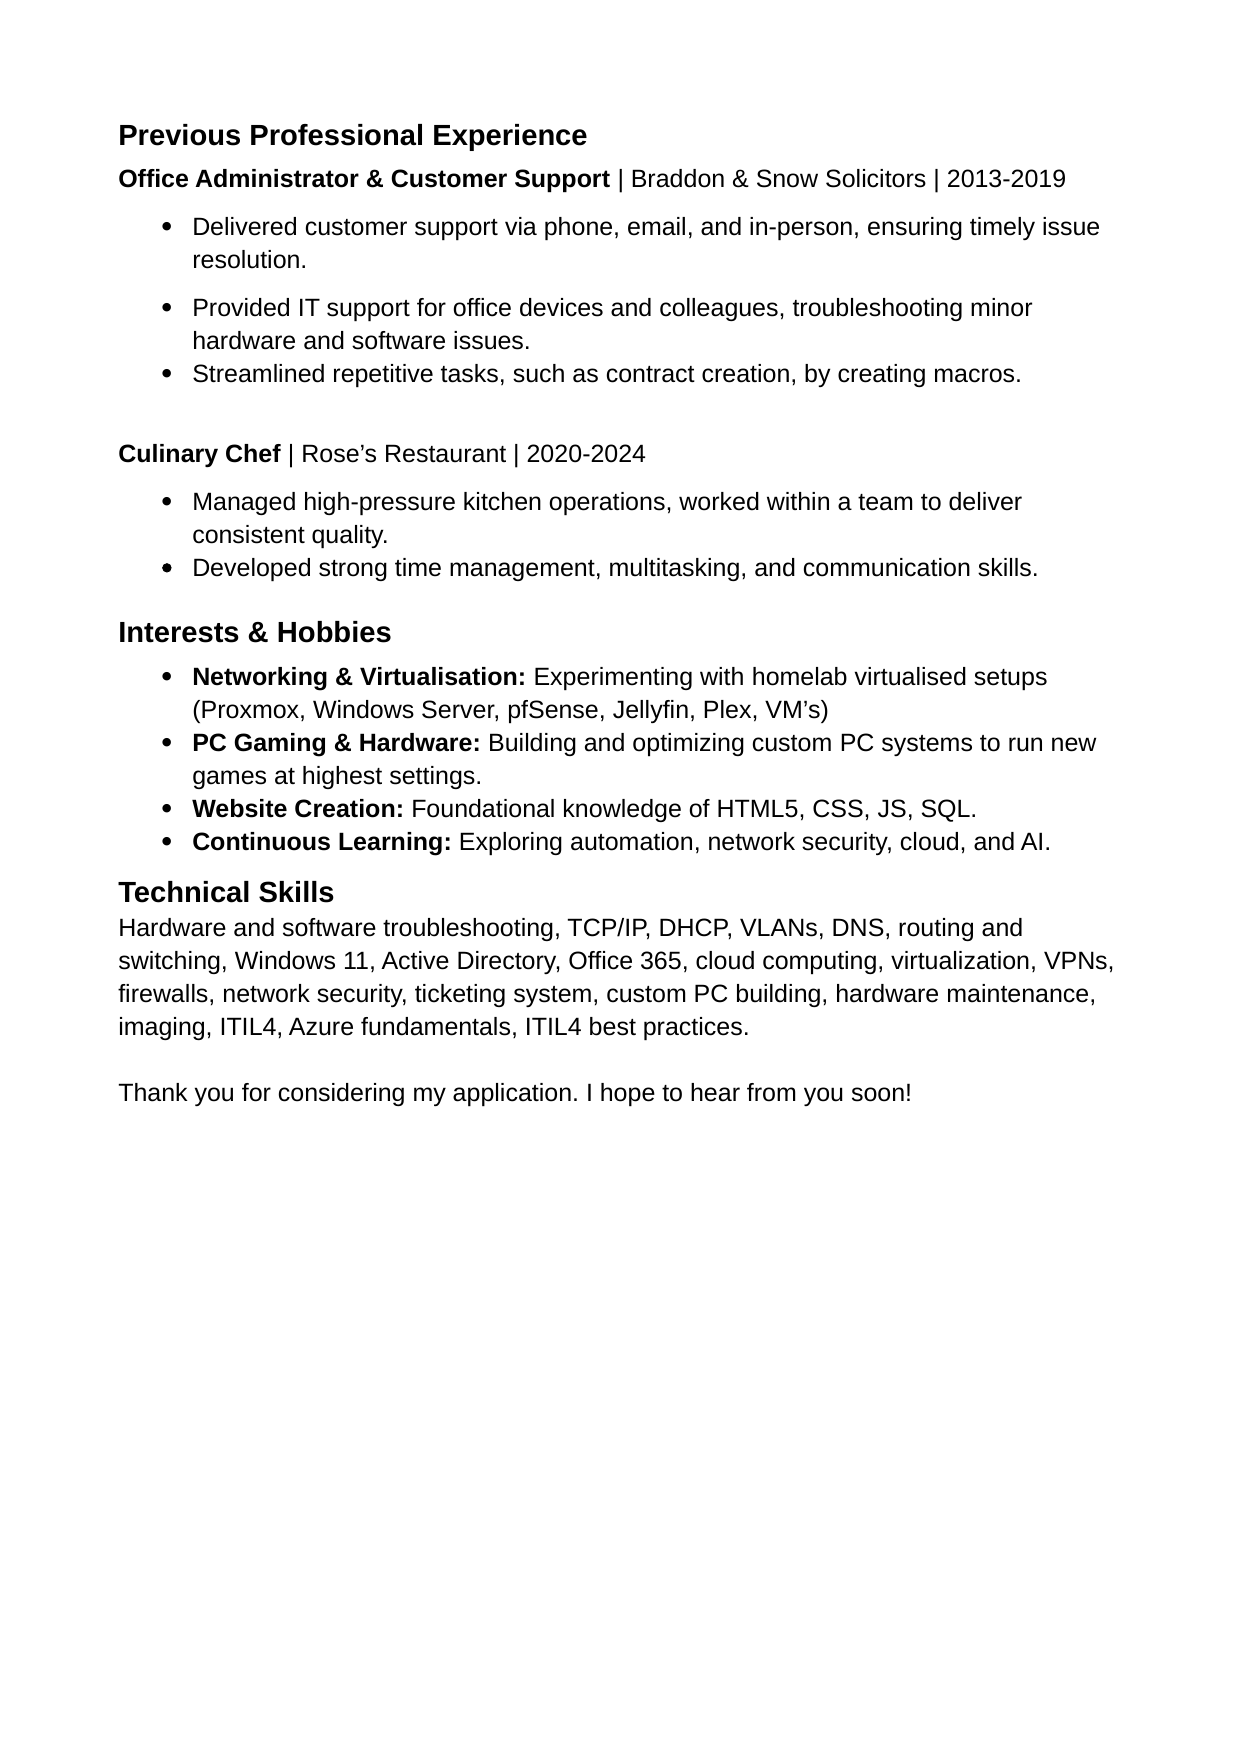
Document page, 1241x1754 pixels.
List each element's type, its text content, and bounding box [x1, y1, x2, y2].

list Website Creation: Foundational knowledge of HTML5, CSS, JS, SQL. [162, 794, 1122, 823]
text Office Administrator & Customer Support | Braddon & Snow Solicitors | 2013-2019 [118, 164, 1122, 193]
list Managed high-pressure kitchen operations, worked within a team to deliver consistent quality. [162, 487, 1122, 549]
text Culinary Chef | Rose’s Restaurant | 2020-2024 [118, 439, 1122, 468]
list PC Gaming & Hardware: Building and optimizing custom PC systems to run new games at highest settings. [162, 728, 1122, 789]
text Thank you for considering my application. I hope to hear from you soon! [118, 1078, 1122, 1107]
list Streamlined repetitive tasks, such as contract creation, by creating macros. [162, 359, 1122, 387]
subtitle Previous Professional Experience [118, 118, 1122, 152]
list Developed strong time management, multitasking, and communication skills. [162, 553, 1122, 582]
subtitle Interests & Hobbies [118, 615, 1122, 649]
text Technical Skills [118, 874, 1122, 908]
list Delivered customer support via phone, email, and in-person, ensuring timely issue resolution. [162, 212, 1122, 274]
list Networking & Virtualisation: Experimenting with homelab virtualised setups (Proxmox, Windows Server, pfSense, Jellyfin, Plex, VM’s) [162, 661, 1122, 723]
list Continuous Learning: Exploring automation, network security, cloud, and AI. [162, 827, 1122, 856]
list Provided IT support for office devices and colleagues, troubleshooting minor hardware and software issues. [162, 292, 1122, 354]
text Hardware and software troubleshooting, TCP/IP, DHCP, VLANs, DNS, routing and switching, Windows 11, Active Directory, Office 365, cloud computing, virtualization, VPNs, firewalls, network security, ticketing system, custom PC building, hardware maintenance, imaging, ITIL4, Azure fundamentals, ITIL4 best practices. [118, 913, 1122, 1041]
